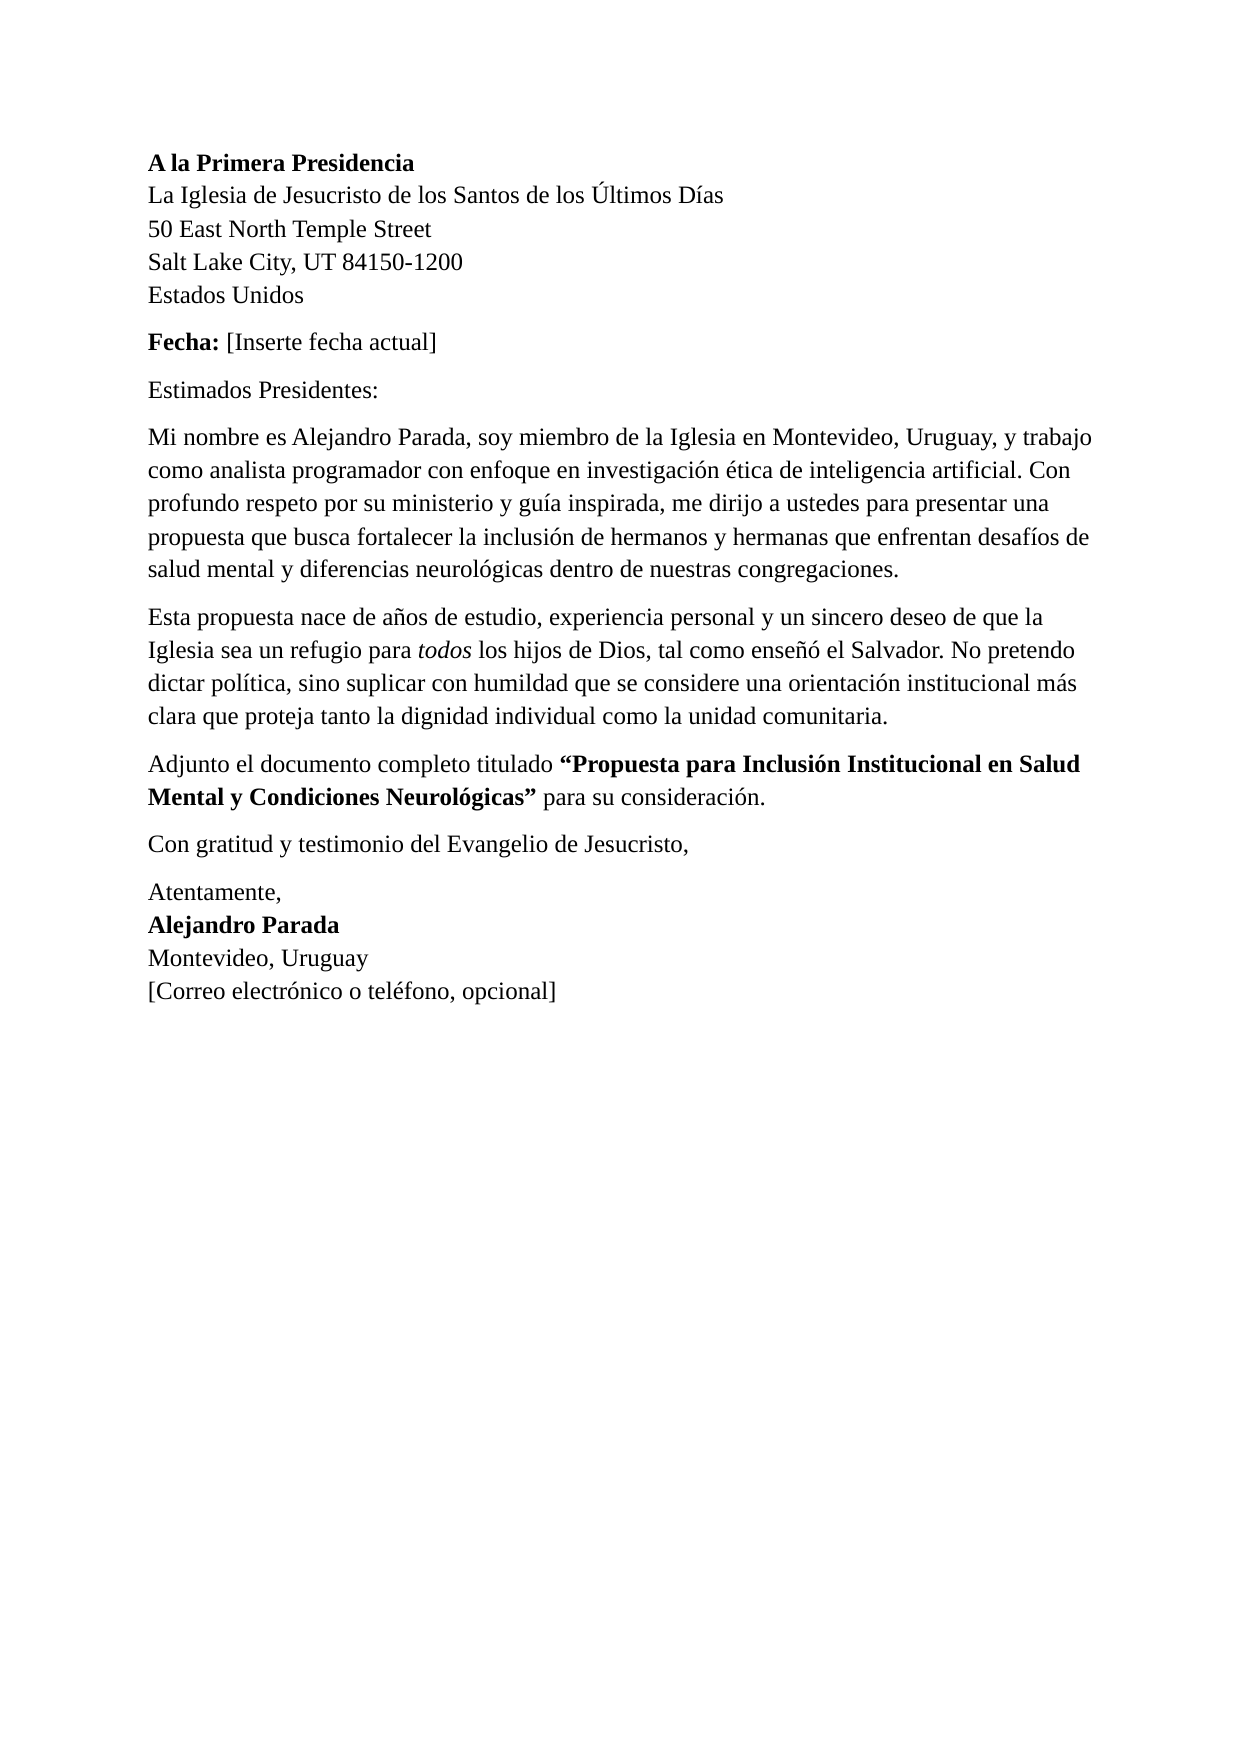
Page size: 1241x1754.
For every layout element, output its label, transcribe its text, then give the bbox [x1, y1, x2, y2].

text Mi nombre es Alejandro Parada, soy miembro de la Iglesia en Montevideo, Uruguay, y trabajo como analista programador con enfoque en investigación ética de inteligencia artificial. Con profundo respeto por su ministerio y guía inspirada, me dirijo a ustedes para presentar una propuesta que busca fortalecer la inclusión de hermanos y hermanas que enfrentan desafíos de salud mental y diferencias neurológicas dentro de nuestras congregaciones. [148, 422, 1093, 583]
text Estimados Presidentes: [148, 375, 1093, 404]
text Atentamente, Alejandro Parada Montevideo, Uruguay [Correo electrónico o teléfono, opcional] [148, 877, 1093, 1005]
text A la Primera Presidencia La Iglesia de Jesucristo de los Santos de los Últimos Días 50 East North Temple Street Salt Lake City, UT 84150-1200 Estados Unidos [148, 148, 1093, 308]
text Adjunto el documento completo titulado “Propuesta para Inclusión Institucional en Salud Mental y Condiciones Neurológicas” para su consideración. [148, 749, 1093, 811]
text Fecha: [Inserte fecha actual] [148, 327, 1093, 356]
text Esta propuesta nace de años de estudio, experiencia personal y un sincero deseo de que la Iglesia sea un refugio para todos los hijos de Dios, tal como enseñó el Salvador. No pretendo dictar política, sino suplicar con humildad que se considere una orientación institucional más clara que proteja tanto la dignidad individual como la unidad comunitaria. [148, 602, 1093, 730]
text Con gratitud y testimonio del Evangelio de Jesucristo, [148, 829, 1093, 858]
